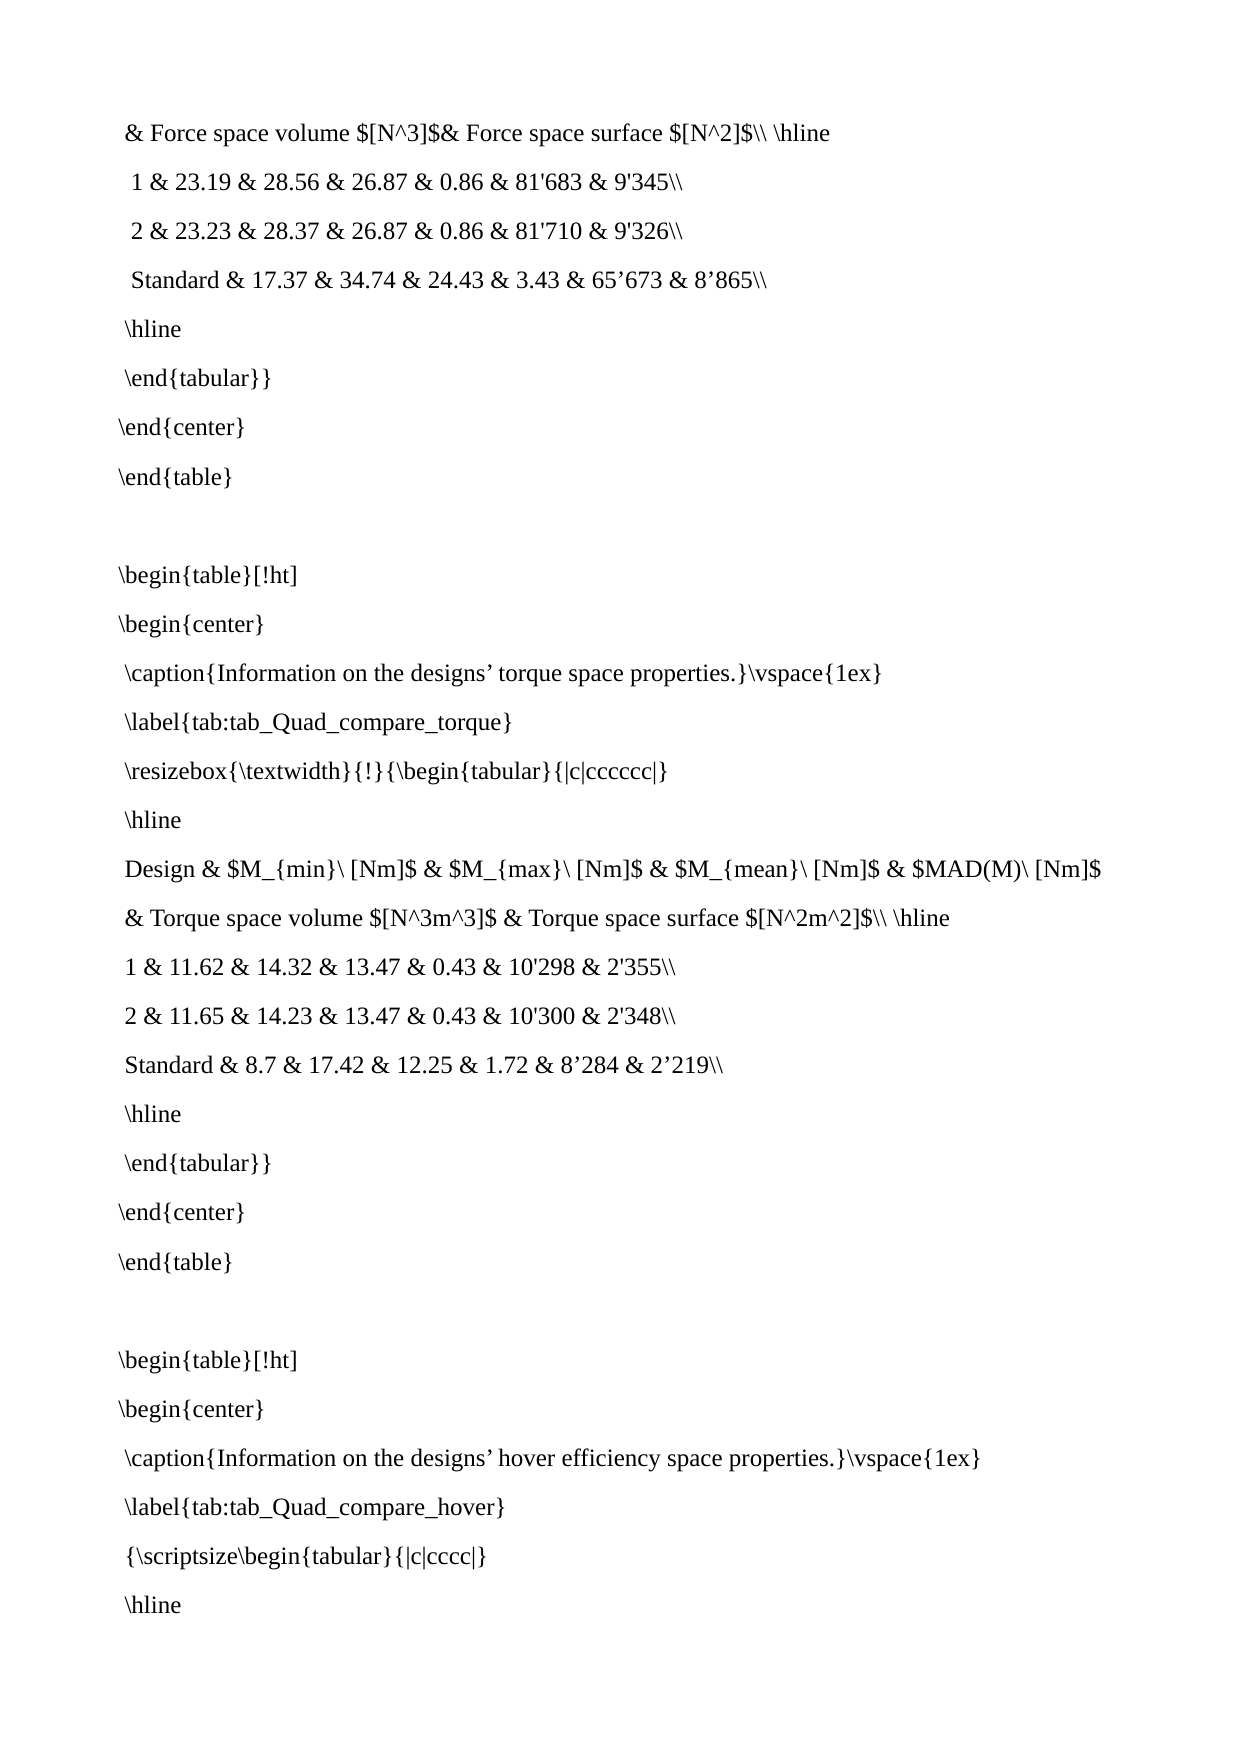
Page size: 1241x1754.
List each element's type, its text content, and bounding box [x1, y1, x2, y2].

text \caption{Information on the designs’ hover efficiency space properties.}\vspace{1ex} [118, 1443, 1122, 1472]
text 1 & 11.62 & 14.32 & 13.47 & 0.43 & 10'298 & 2'355\\ [118, 952, 1122, 981]
text \begin{center} [118, 609, 1122, 637]
text \label{tab:tab_Quad_compare_hover} [118, 1492, 1122, 1521]
text Standard & 17.37 & 34.74 & 24.43 & 3.43 & 65’673 & 8’865\\ [118, 265, 1122, 294]
text \hline [118, 1099, 1122, 1128]
text \end{tabular}} [118, 1148, 1122, 1177]
text \resizebox{\textwidth}{!}{\begin{tabular}{|c|cccccc|} [118, 756, 1122, 785]
text \begin{table}[!ht] [118, 1345, 1122, 1373]
text \begin{center} [118, 1394, 1122, 1422]
text \label{tab:tab_Quad_compare_torque} [118, 707, 1122, 736]
text \hline [118, 314, 1122, 343]
text \end{table} [118, 1247, 1122, 1275]
text \hline [118, 805, 1122, 834]
text \end{center} [118, 412, 1122, 441]
text Design & $M_{min}\ [Nm]$ & $M_{max}\ [Nm]$ & $M_{mean}\ [Nm]$ & $MAD(M)\ [Nm]$ [118, 854, 1122, 883]
text 1 & 23.19 & 28.56 & 26.87 & 0.86 & 81'683 & 9'345\\ [118, 167, 1122, 196]
text Standard & 8.7 & 17.42 & 12.25 & 1.72 & 8’284 & 2’219\\ [118, 1050, 1122, 1079]
text 2 & 23.23 & 28.37 & 26.87 & 0.86 & 81'710 & 9'326\\ [118, 216, 1122, 245]
text 2 & 11.65 & 14.23 & 13.47 & 0.43 & 10'300 & 2'348\\ [118, 1001, 1122, 1030]
text {\scriptsize\begin{tabular}{|c|cccc|} [118, 1541, 1122, 1570]
text \end{table} [118, 462, 1122, 490]
text & Force space volume $[N^3]$& Force space surface $[N^2]$\\ \hline [118, 118, 1122, 147]
text \hline [118, 1590, 1122, 1619]
text \caption{Information on the designs’ torque space properties.}\vspace{1ex} [118, 658, 1122, 687]
text & Torque space volume $[N^3m^3]$ & Torque space surface $[N^2m^2]$\\ \hline [118, 903, 1122, 932]
text \end{center} [118, 1197, 1122, 1226]
text \begin{table}[!ht] [118, 560, 1122, 588]
text \end{tabular}} [118, 363, 1122, 392]
